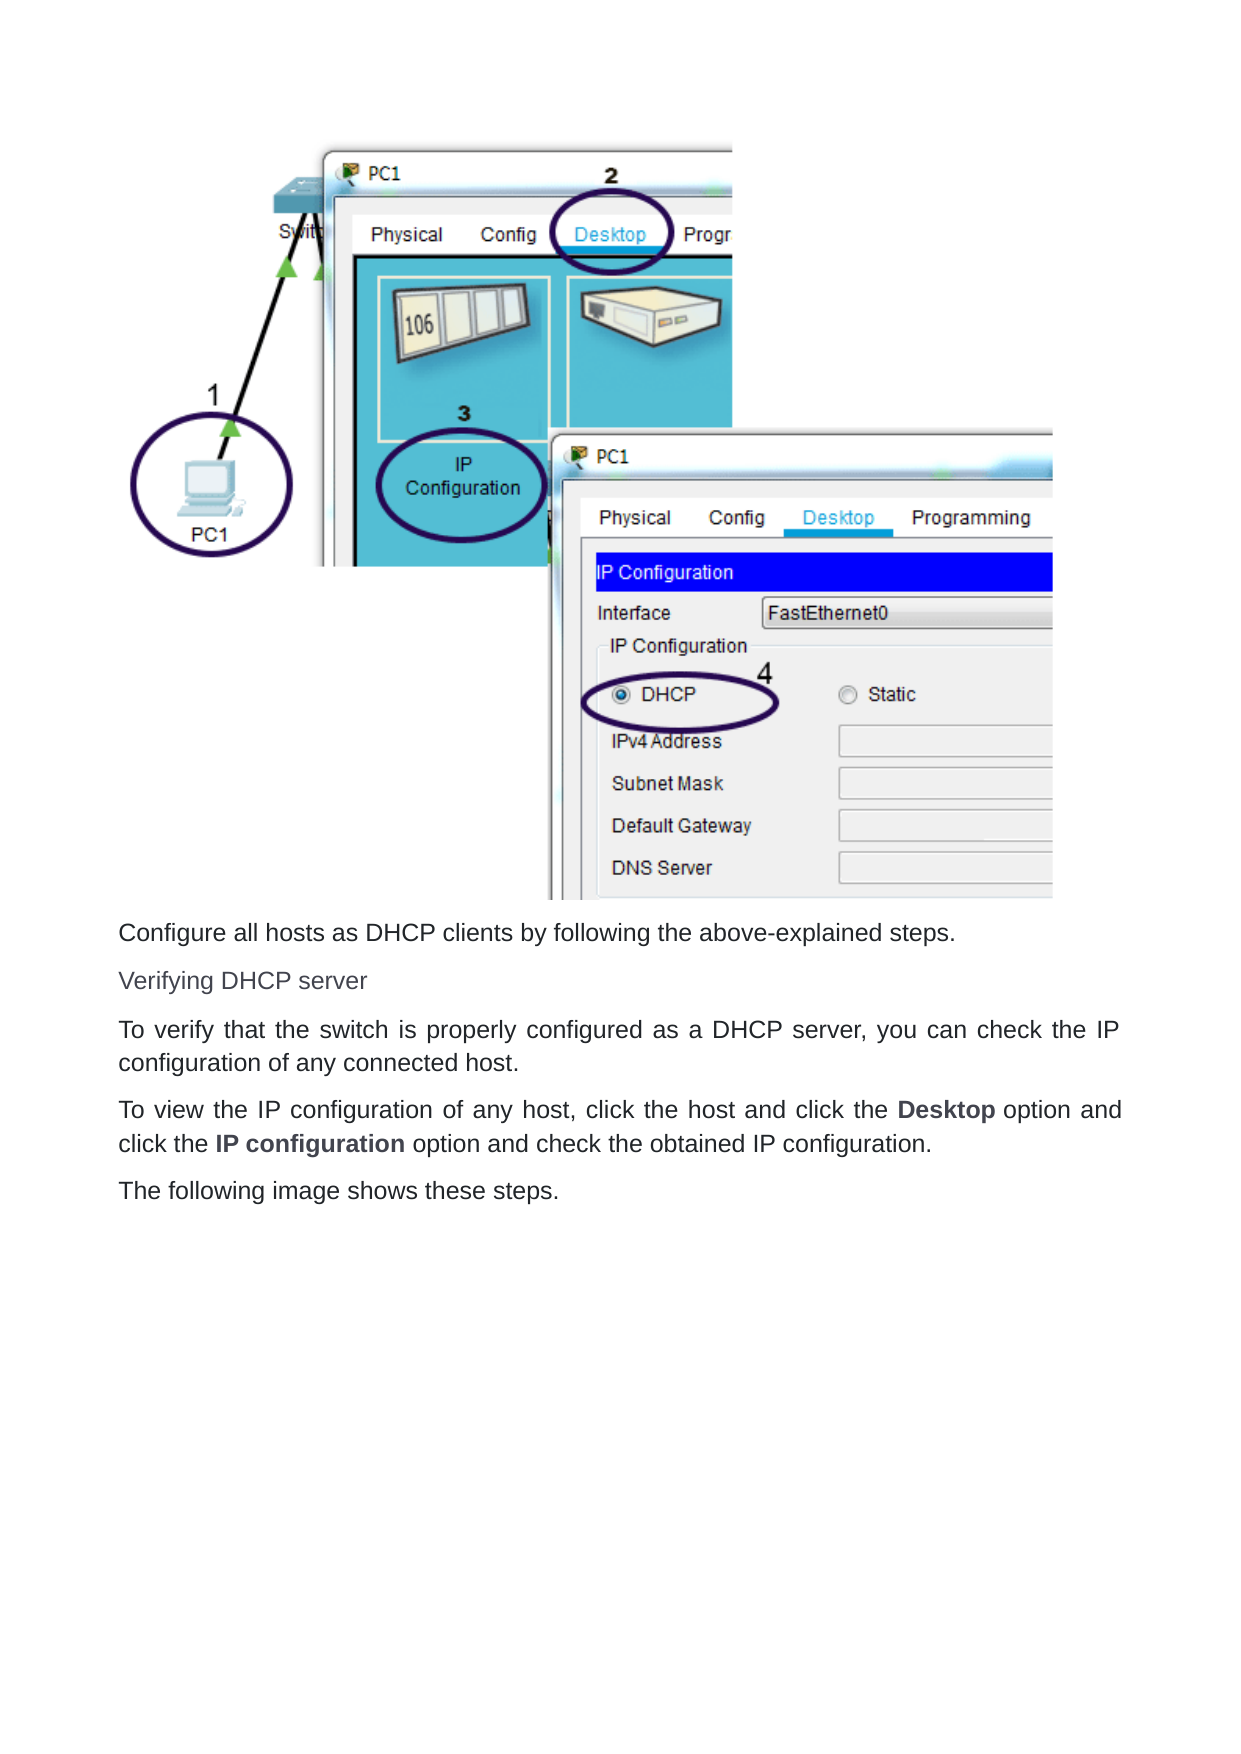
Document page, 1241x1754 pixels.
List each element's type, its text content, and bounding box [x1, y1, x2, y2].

text To verify that the switch is properly configured as a DHCP server, you can check the IP configuration of any connected host. [118, 1015, 1122, 1077]
text The following image shows these steps. [118, 1176, 1122, 1205]
subtitle Verifying DHCP server [118, 966, 1122, 994]
text To view the IP configuration of any host, click the host and click the Desktop option and click the IP configuration option and check the obtained IP configuration. [118, 1096, 1122, 1157]
picture [118, 118, 1053, 900]
text Configure all hosts as DHCP clients by following the above-explained steps. [118, 918, 1122, 947]
